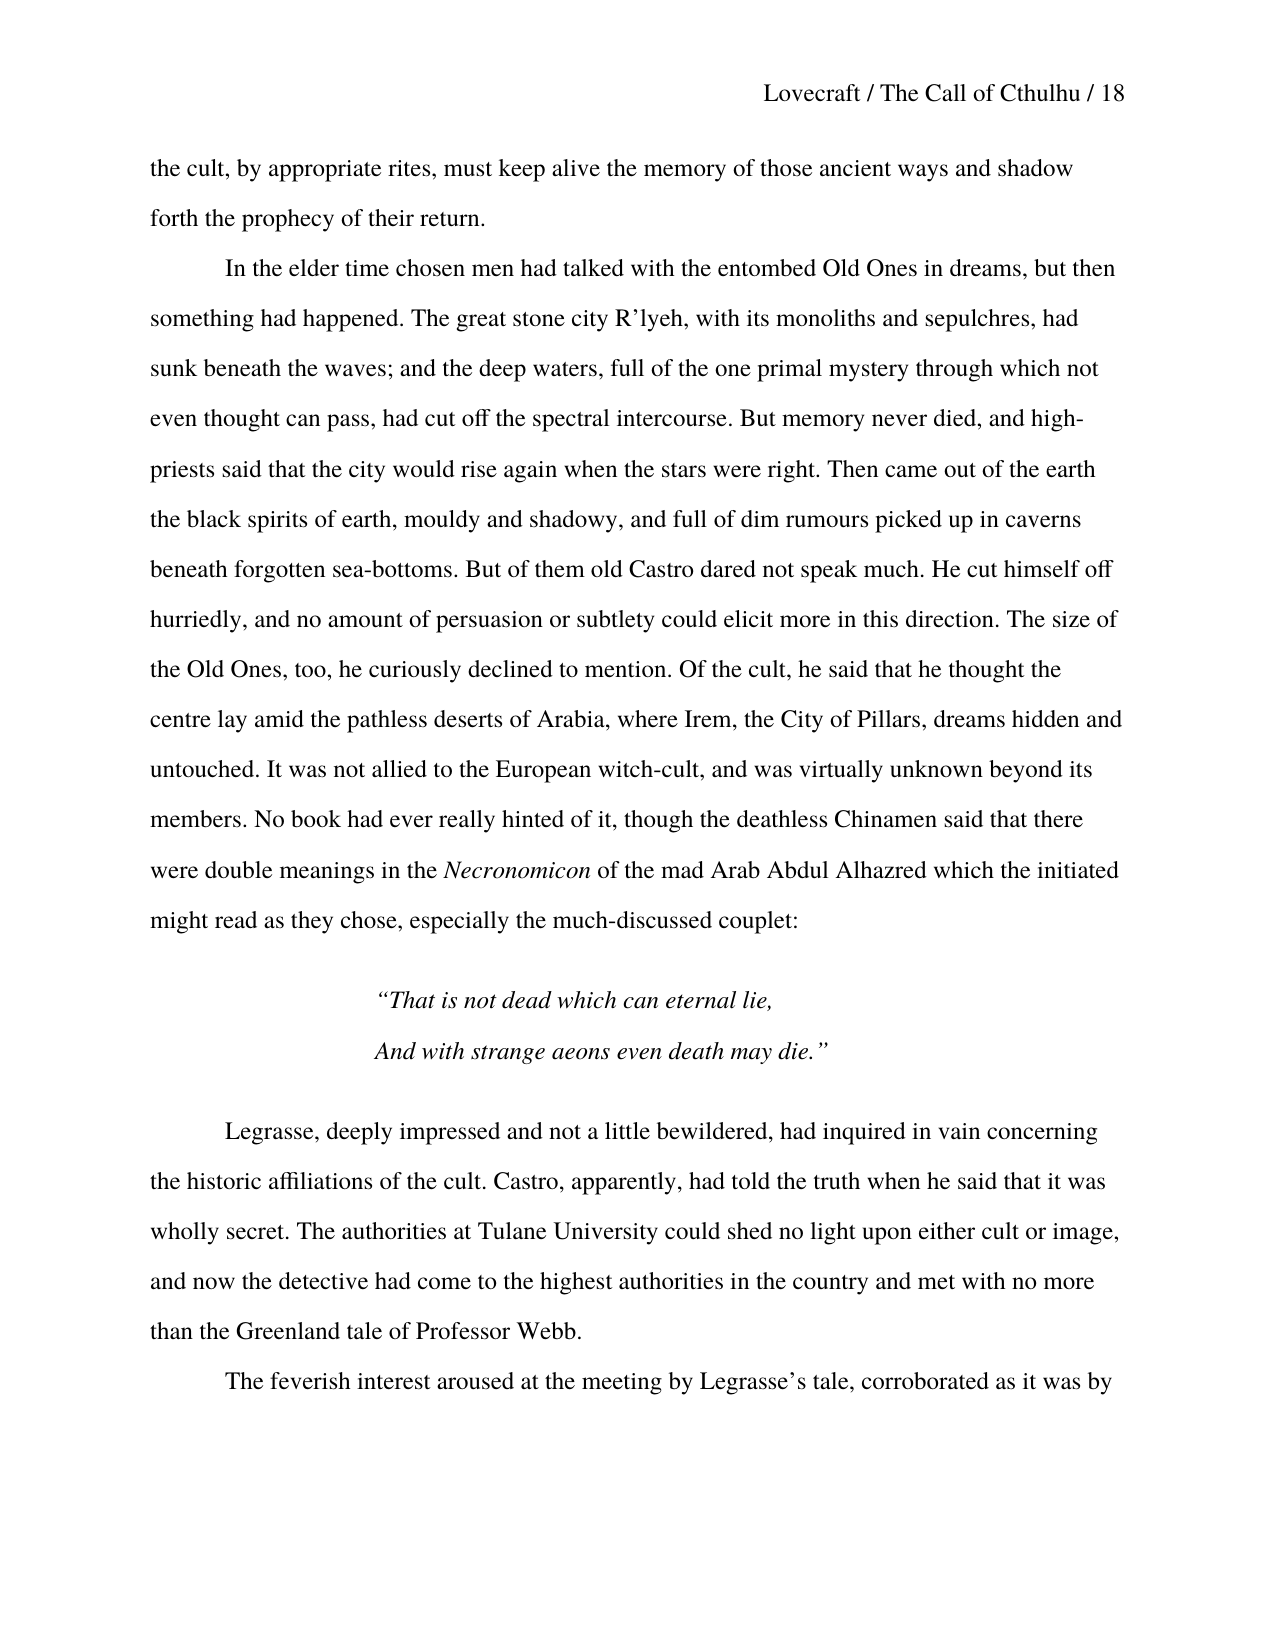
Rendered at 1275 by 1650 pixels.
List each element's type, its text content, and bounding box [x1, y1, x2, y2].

text “That is not dead which can eternal lie, And with strange aeons even death may die.” [375, 982, 1050, 1066]
text Legrasse, deeply impressed and not a little bewildered, had inquired in vain concerning the historic affiliations of the cult. Castro, apparently, had told the truth when he said that it was wholly secret. The authorities at Tulane University could shed no light upon either cult or image, and now the detective had come to the highest authorities in the country and met with no more than the Greenland tale of Professor Webb. [150, 1113, 1125, 1347]
text The feverish interest aroused at the meeting by Legrasse’s tale, corroborated as it was by [150, 1363, 1125, 1397]
text the cult, by appropriate rites, must keep alive the memory of those ancient ways and shadow forth the prophecy of their return. [150, 150, 1125, 233]
text In the elder time chosen men had talked with the entombed Old Ones in dreams, but then something had happened. The great stone city R’lyeh, with its monoliths and sepulchres, had sunk beneath the waves; and the deep waters, full of the one primal mystery through which not even thought can pass, had cut off the spectral intercourse. But memory never died, and high-priests said that the city would rise again when the stars were right. Then came out of the earth the black spirits of earth, mouldy and shadowy, and full of dim rumours picked up in caverns beneath forgotten sea-bottoms. But of them old Castro dared not speak much. He cut himself off hurriedly, and no amount of persuasion or subtlety could elicit more in this direction. The size of the Old Ones, too, he curiously declined to mention. Of the cult, he said that he thought the centre lay amid the pathless deserts of Arabia, where Irem, the City of Pillars, dreams hidden and untouched. It was not allied to the European witch-cult, and was virtually unknown beyond its members. No book had ever really hinted of it, though the deathless Chinamen said that there were double meanings in the Necronomicon of the mad Arab Abdul Alhazred which the initiated might read as they chose, especially the much-discussed couplet: [150, 250, 1125, 936]
